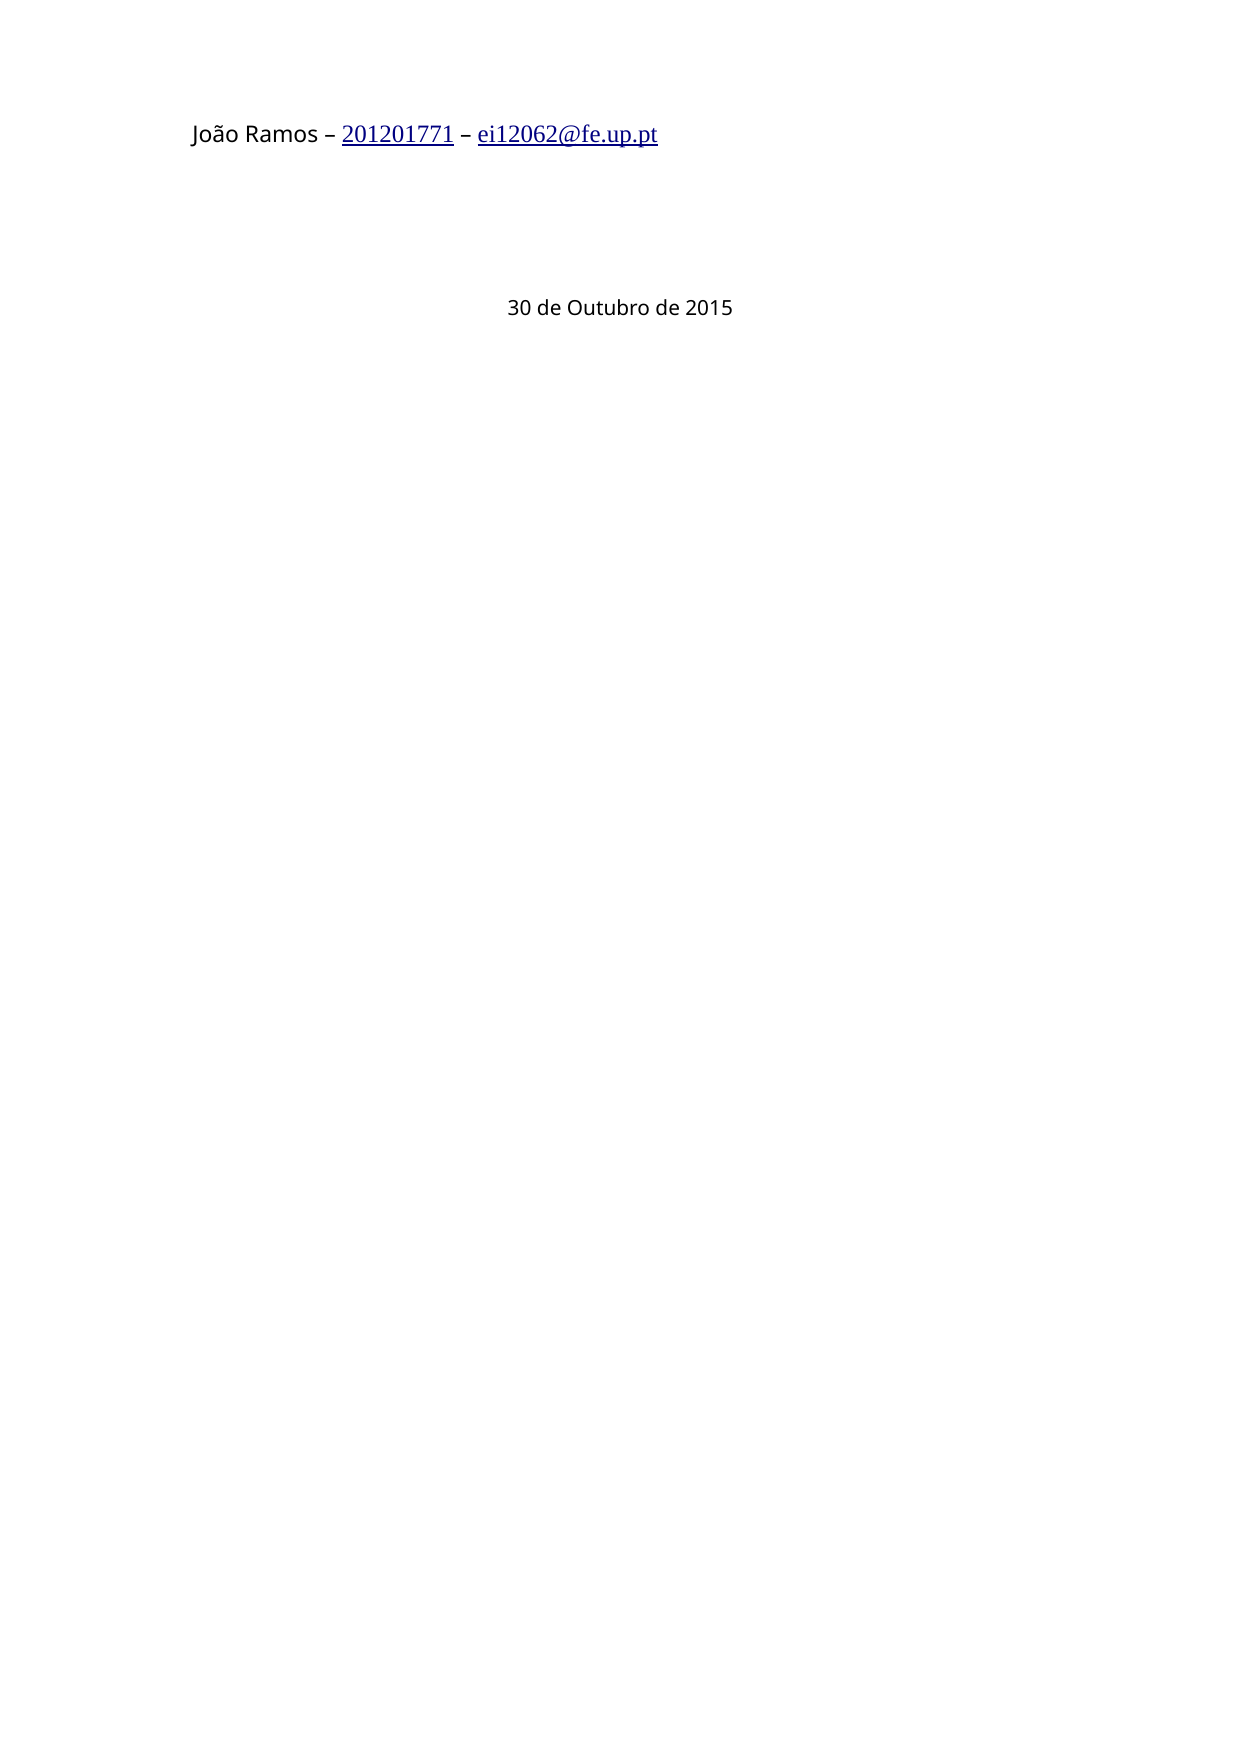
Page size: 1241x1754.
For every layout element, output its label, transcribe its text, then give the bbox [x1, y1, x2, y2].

text João Ramos – 201201771 – ei12062@fe.up.pt [118, 118, 1122, 149]
text 30 de Outubro de 2015 [118, 293, 1122, 321]
